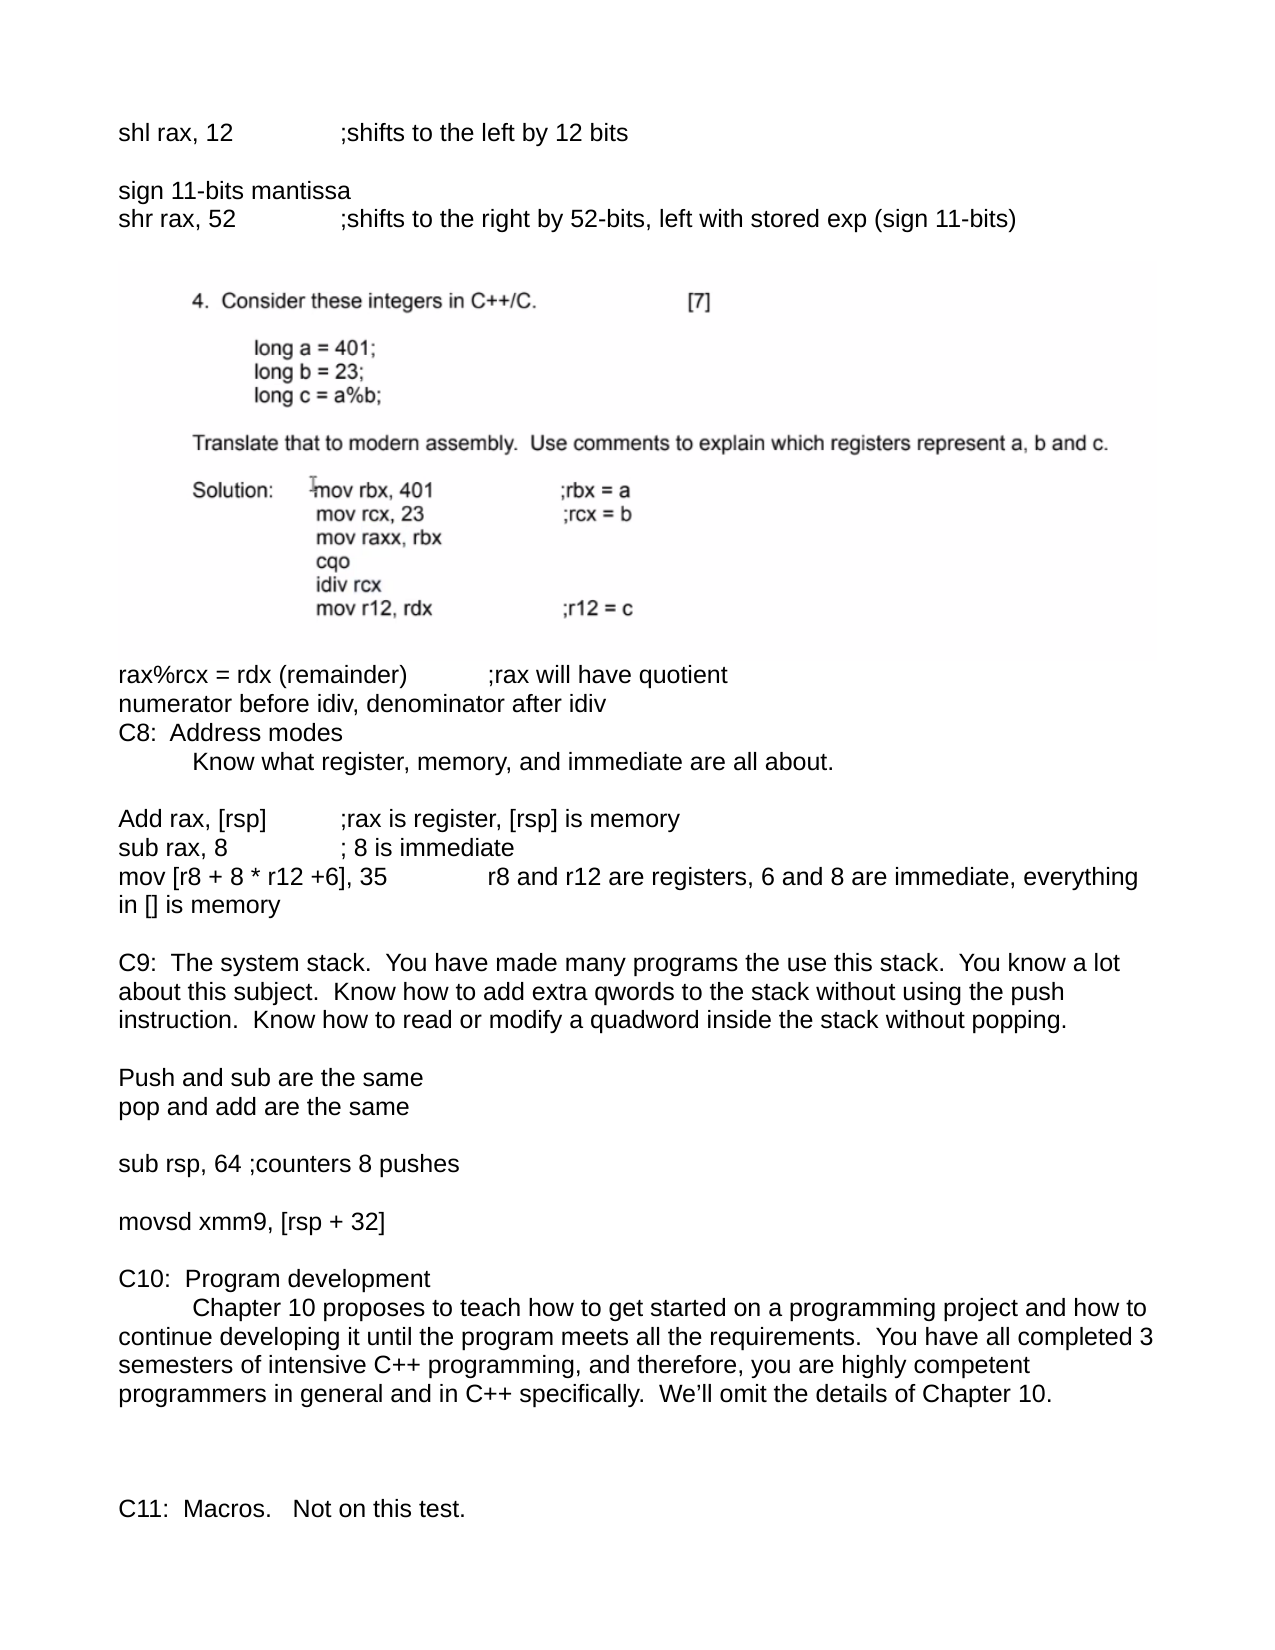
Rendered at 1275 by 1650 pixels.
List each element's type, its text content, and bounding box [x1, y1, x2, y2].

text mov [r8 + 8 * r12 +6], 35 r8 and r12 are registers, 6 and 8 are immediate, everything in [] is memory [118, 861, 1157, 919]
text pop and add are the same [118, 1091, 1157, 1120]
text sub rax, 8 ; 8 is immediate [118, 833, 1157, 861]
text Push and sub are the same [118, 1063, 1157, 1091]
text Chapter 10 proposes to teach how to get started on a programming project and how to continue developing it until the program meets all the requirements. You have all completed 3 semesters of intensive C++ programming, and therefore, you are highly competent programmers in general and in C++ specifically. We’ll omit the details of Chapter 10. [118, 1293, 1157, 1408]
text shr rax, 52 ;shifts to the right by 52-bits, left with stored exp (sign 11-bits) [118, 204, 1157, 233]
text sign 11-bits mantissa [118, 176, 1157, 204]
text C8: Address modes [118, 718, 1157, 746]
text rax%rcx = rdx (remainder) ;rax will have quotient [118, 661, 1157, 689]
text numerator before idiv, denominator after idiv [118, 689, 1157, 718]
text C11: Macros. Not on this test. [118, 1494, 1157, 1523]
text Add rax, [rsp] ;rax is register, [rsp] is memory [118, 804, 1157, 833]
text C10: Program development [118, 1264, 1157, 1293]
text Know what register, memory, and immediate are all about. [118, 746, 1157, 775]
text sub rsp, 64 ;counters 8 pushes [118, 1149, 1157, 1178]
text shl rax, 12 ;shifts to the left by 12 bits [118, 118, 1157, 147]
text C9: The system stack. You have made many programs the use this stack. You know a lot about this subject. Know how to add extra qwords to the stack without using the push instruction. Know how to read or modify a quadword inside the stack without popping. [118, 948, 1157, 1034]
text movsd xmm9, [rsp + 32] [118, 1206, 1157, 1235]
picture [118, 261, 1157, 661]
